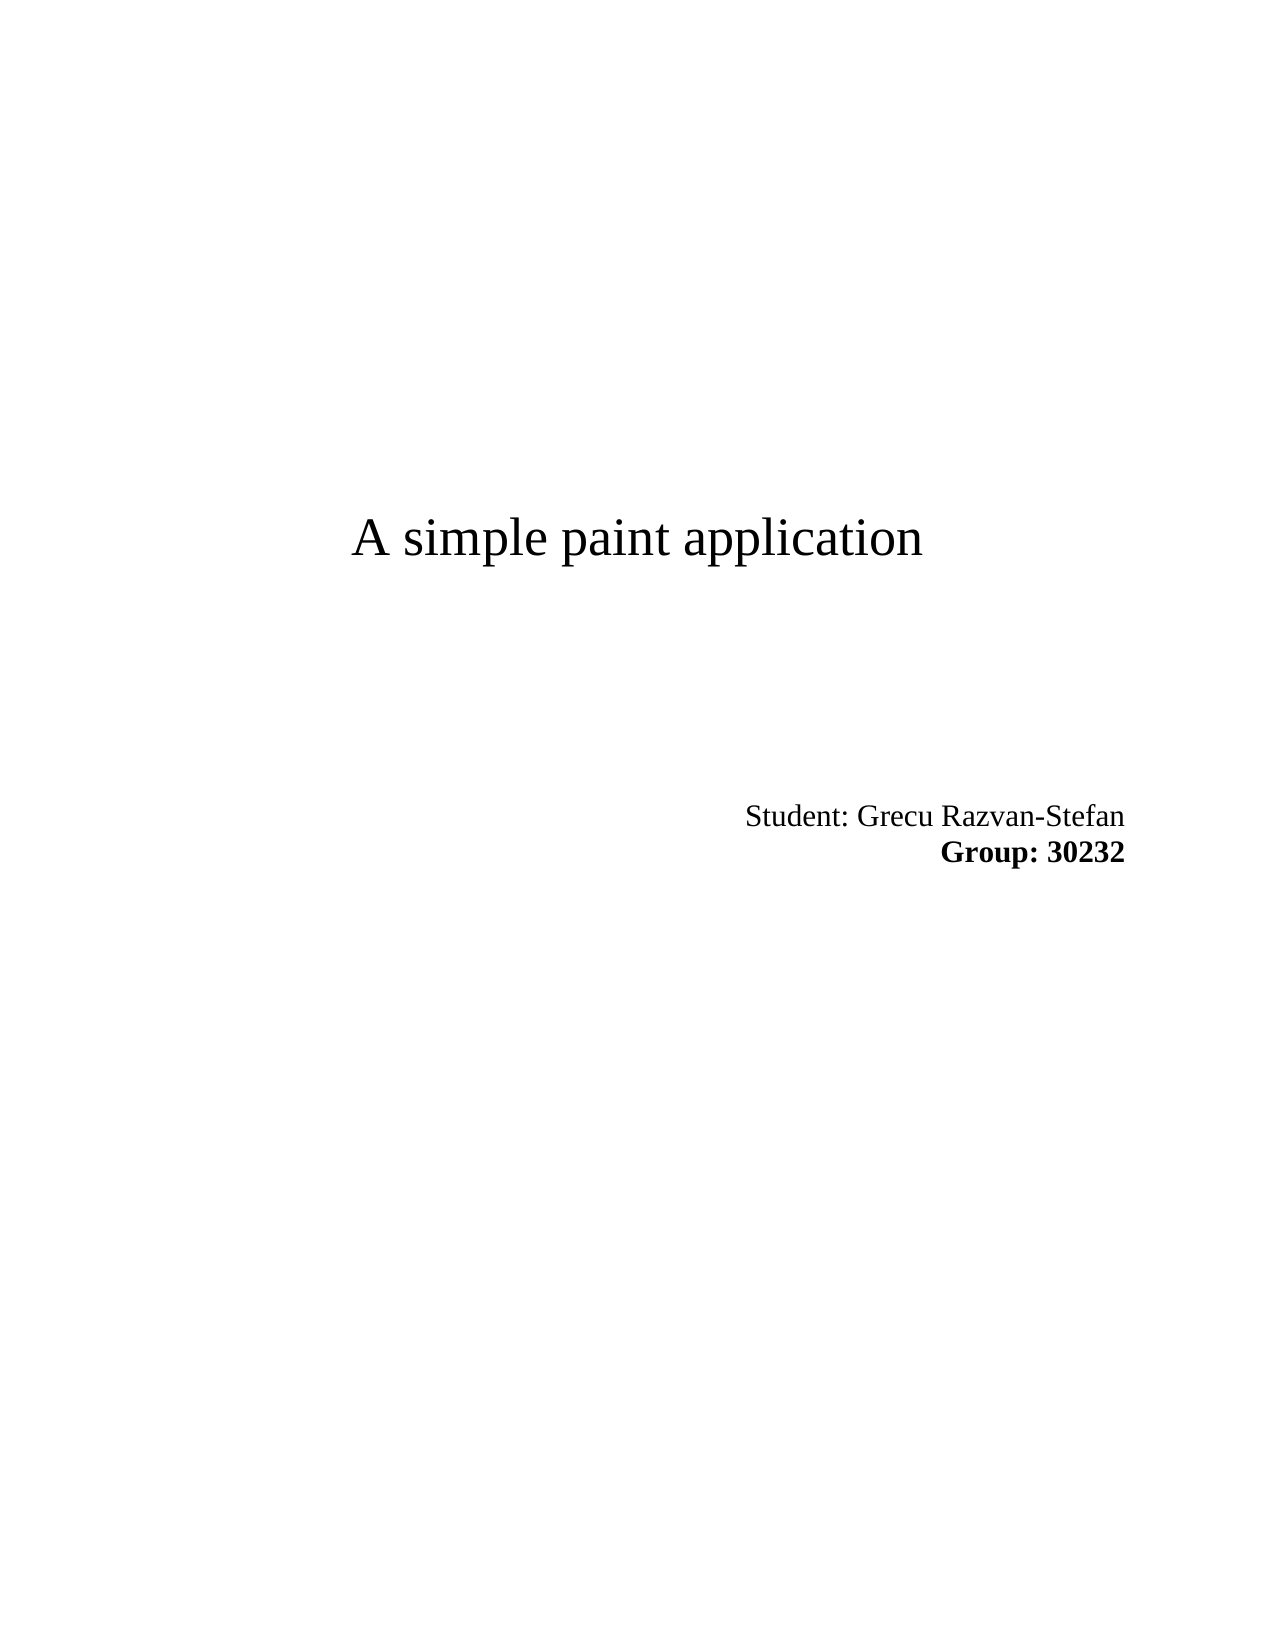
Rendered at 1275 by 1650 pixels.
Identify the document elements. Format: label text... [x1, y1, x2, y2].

text Group: 30232 [150, 833, 1125, 869]
text Student: Grecu Razvan-Stefan [150, 797, 1125, 833]
text A simple paint application [150, 504, 1125, 567]
